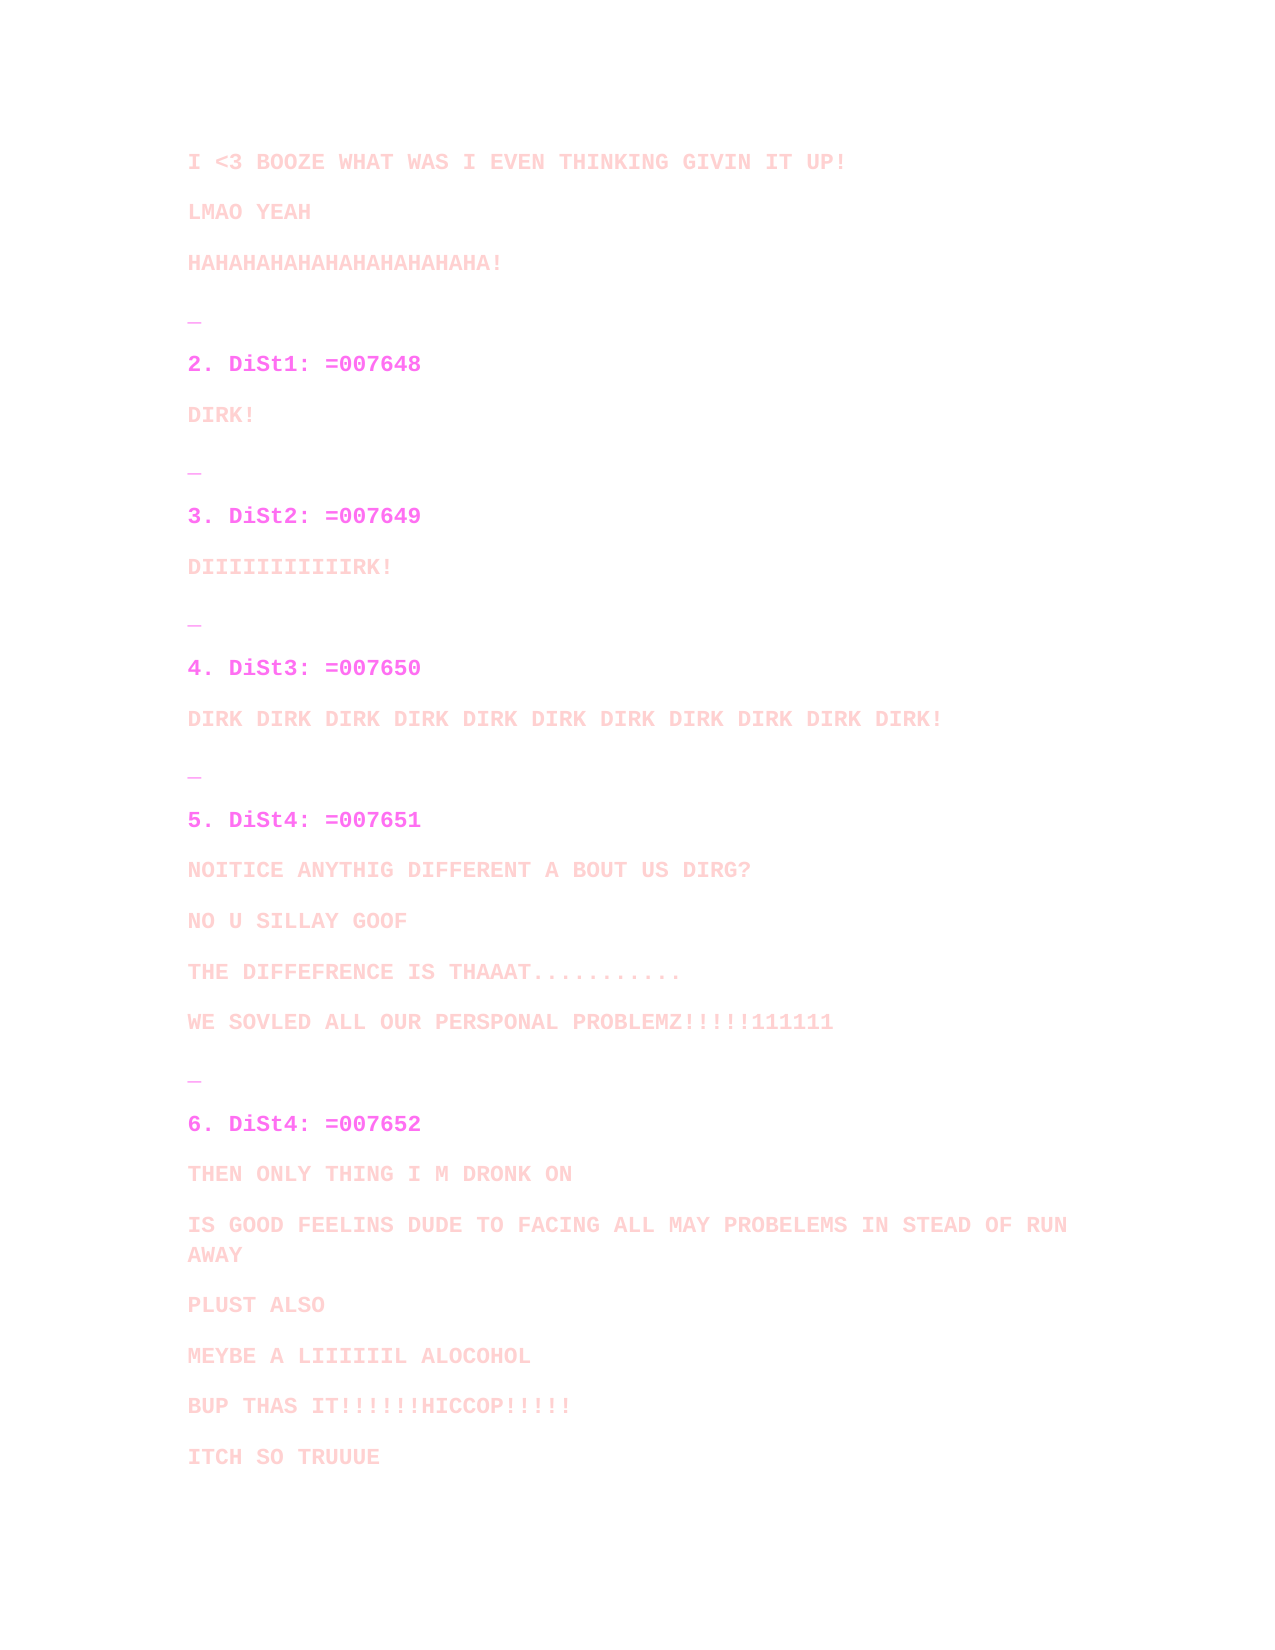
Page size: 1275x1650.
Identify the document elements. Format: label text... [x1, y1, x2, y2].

text _ [187, 757, 1087, 783]
text PLUST ALSO [187, 1293, 1087, 1319]
text I <3 BOOZE WHAT WAS I EVEN THINKING GIVIN IT UP! [187, 150, 1087, 176]
text 2. DiSt1: =007648 [187, 352, 1087, 378]
text DIRK DIRK DIRK DIRK DIRK DIRK DIRK DIRK DIRK DIRK DIRK! [187, 707, 1087, 733]
text 6. DiSt4: =007652 [187, 1112, 1087, 1138]
text 4. DiSt3: =007650 [187, 656, 1087, 682]
text MEYBE A LIIIIIIL ALOCOHOL [187, 1344, 1087, 1370]
text THEN ONLY THING I M DRONK ON [187, 1162, 1087, 1188]
text HAHAHAHAHAHAHAHAHAHAHA! [187, 251, 1087, 277]
text ITCH SO TRUUUE [187, 1445, 1087, 1471]
text DIIIIIIIIIIIRK! [187, 555, 1087, 581]
text BUP THAS IT!!!!!!HICCOP!!!!! [187, 1395, 1087, 1421]
text THE DIFFEFRENCE IS THAAAT........... [187, 960, 1087, 986]
text NO U SILLAY GOOF [187, 909, 1087, 935]
text LMAO YEAH [187, 201, 1087, 227]
text WE SOVLED ALL OUR PERSPONAL PROBLEMZ!!!!!111111 [187, 1011, 1087, 1037]
text _ [187, 454, 1087, 480]
text DIRK! [187, 403, 1087, 429]
text NOITICE ANYTHIG DIFFERENT A BOUT US DIRG? [187, 859, 1087, 885]
text _ [187, 606, 1087, 632]
text 5. DiSt4: =007651 [187, 808, 1087, 834]
text IS GOOD FEELINS DUDE TO FACING ALL MAY PROBELEMS IN STEAD OF RUN AWAY [187, 1213, 1087, 1269]
text _ [187, 302, 1087, 328]
text 3. DiSt2: =007649 [187, 504, 1087, 530]
text _ [187, 1061, 1087, 1087]
